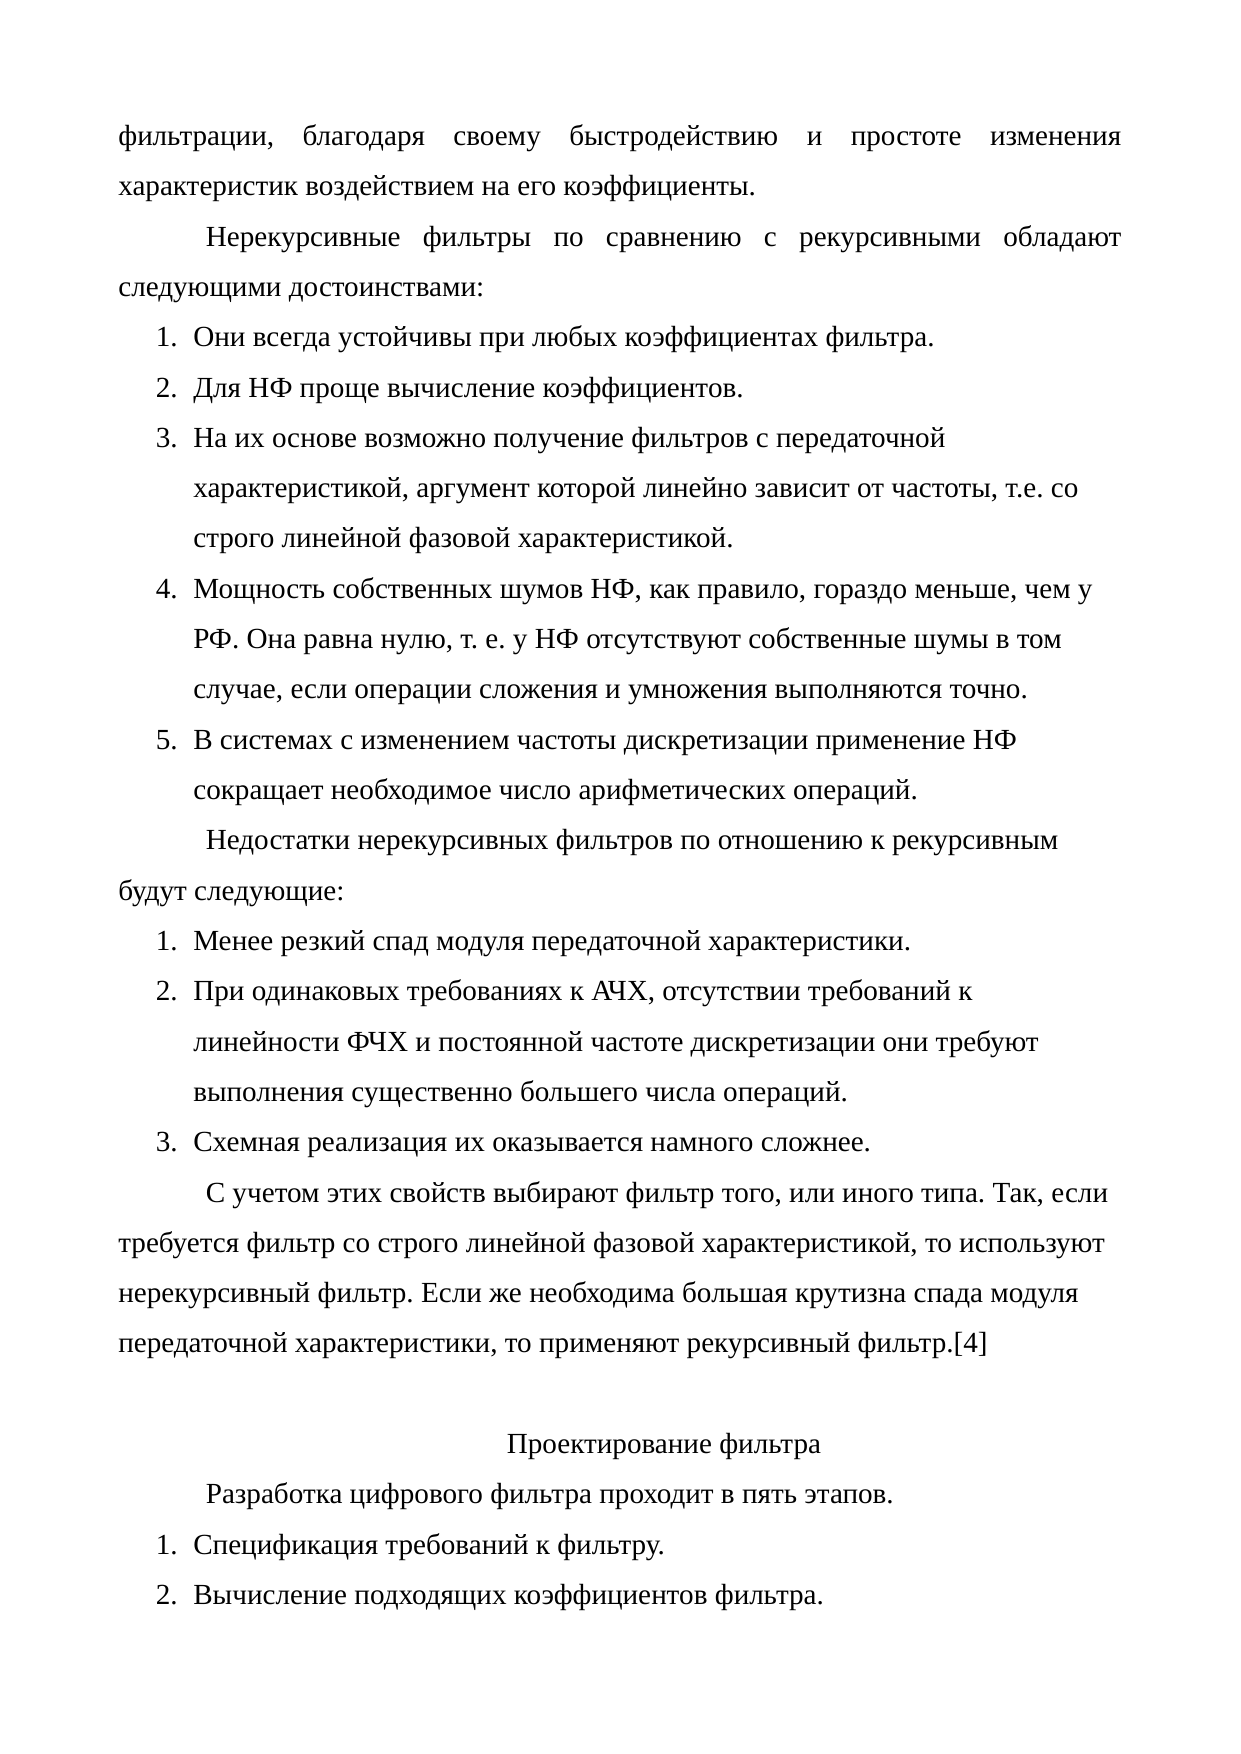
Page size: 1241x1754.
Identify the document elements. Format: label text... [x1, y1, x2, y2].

list При одинаковых требованиях к АЧХ, отсутствии требований к линейности ФЧХ и постоянной частоте дискретизации они требуют выполнения существенно большего числа операций. [156, 973, 1122, 1108]
text Недостатки нерекурсивных фильтров по отношению к рекурсивным будут следующие: [118, 822, 1122, 906]
list Менее резкий спад модуля передаточной характеристики. [156, 923, 1122, 957]
list Спецификация требований к фильтру. [156, 1527, 1122, 1560]
list На их основе возможно получение фильтров с передаточной характеристикой, аргумент которой линейно зависит от частоты, т.е. со строго линейной фазовой характеристикой. [156, 420, 1122, 554]
list В системах с изменением частоты дискретизации применение НФ сокращает необходимое число арифметических операций. [156, 722, 1122, 806]
list Они всегда устойчивы при любых коэффициентах фильтра. [156, 319, 1122, 353]
list Вычисление подходящих коэффициентов фильтра. [156, 1577, 1122, 1611]
list Схемная реализация их оказывается намного сложнее. [156, 1124, 1122, 1158]
text фильтрации, благодаря своему быстродействию и простоте изменения характеристик воздействием на его коэффициенты. [118, 118, 1122, 202]
text С учетом этих свойств выбирают фильтр того, или иного типа. Так, если требуется фильтр со строго линейной фазовой характеристикой, то используют нерекурсивный фильтр. Если же необходима большая крутизна спада модуля передаточной характеристики, то применяют рекурсивный фильтр.[4] [118, 1175, 1122, 1359]
text Нерекурсивные фильтры по сравнению с рекурсивными обладают следующими достоинствами: [118, 219, 1122, 303]
list Мощность собственных шумов НФ, как правило, гораздо меньше, чем у РФ. Она равна нулю, т. е. у НФ отсутствуют собственные шумы в том случае, если операции сложения и умножения выполняются точно. [156, 571, 1122, 705]
list Для НФ проще вычисление коэффициентов. [156, 370, 1122, 403]
text Проектирование фильтра [118, 1426, 1122, 1460]
text Разработка цифрового фильтра проходит в пять этапов. [118, 1477, 1122, 1510]
